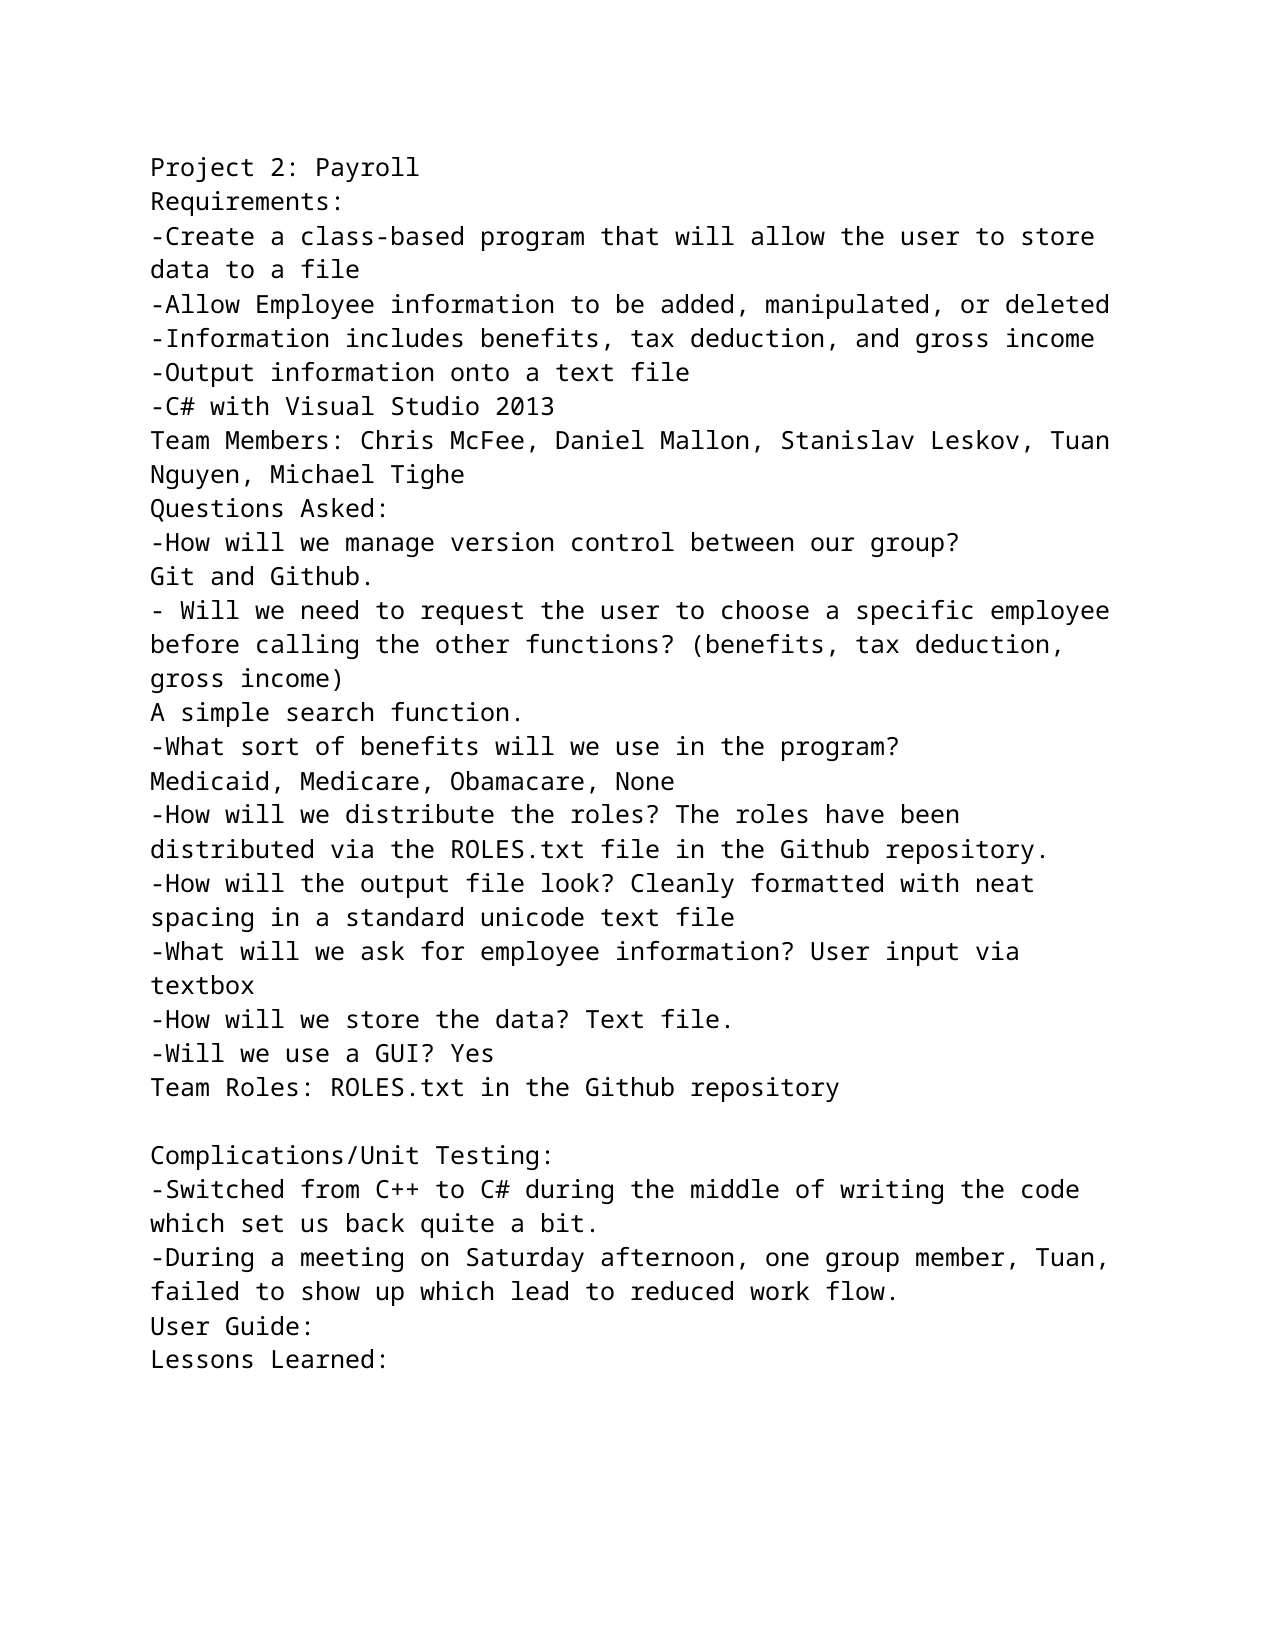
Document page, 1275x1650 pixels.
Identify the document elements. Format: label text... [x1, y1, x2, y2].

text -Output information onto a text file [150, 354, 1125, 388]
text - Will we need to request the user to choose a specific employee before calling the other functions? (benefits, tax deduction, gross income) [150, 593, 1125, 695]
text -Allow Employee information to be added, manipulated, or deleted [150, 286, 1125, 320]
text A simple search function. [150, 695, 1125, 729]
text Complications/Unit Testing: [150, 1138, 1125, 1172]
text -What will we ask for employee information? User input via textbox [150, 933, 1125, 1002]
text -Will we use a GUI? Yes [150, 1036, 1125, 1070]
text Questions Asked: [150, 491, 1125, 525]
text Lessons Learned: [150, 1342, 1125, 1376]
text -Create a class-based program that will allow the user to store data to a file [150, 218, 1125, 286]
text -What sort of benefits will we use in the program? [150, 729, 1125, 763]
text -How will we manage version control between our group? [150, 525, 1125, 559]
text Team Roles: ROLES.txt in the Github repository [150, 1070, 1125, 1104]
text Git and Github. [150, 559, 1125, 593]
text Project 2: Payroll [150, 150, 1125, 184]
text Medicaid, Medicare, Obamacare, None [150, 763, 1125, 797]
text -How will the output file look? Cleanly formatted with neat spacing in a standard unicode text file [150, 865, 1125, 933]
text -Information includes benefits, tax deduction, and gross income [150, 320, 1125, 354]
text -During a meeting on Saturday afternoon, one group member, Tuan, failed to show up which lead to reduced work flow. [150, 1240, 1125, 1308]
text -C# with Visual Studio 2013 [150, 388, 1125, 422]
text -How will we store the data? Text file. [150, 1002, 1125, 1036]
text Requirements: [150, 184, 1125, 218]
text User Guide: [150, 1308, 1125, 1342]
text -Switched from C++ to C# during the middle of writing the code which set us back quite a bit. [150, 1172, 1125, 1240]
text Team Members: Chris McFee, Daniel Mallon, Stanislav Leskov, Tuan Nguyen, Michael Tighe [150, 422, 1125, 491]
text -How will we distribute the roles? The roles have been distributed via the ROLES.txt file in the Github repository. [150, 797, 1125, 865]
